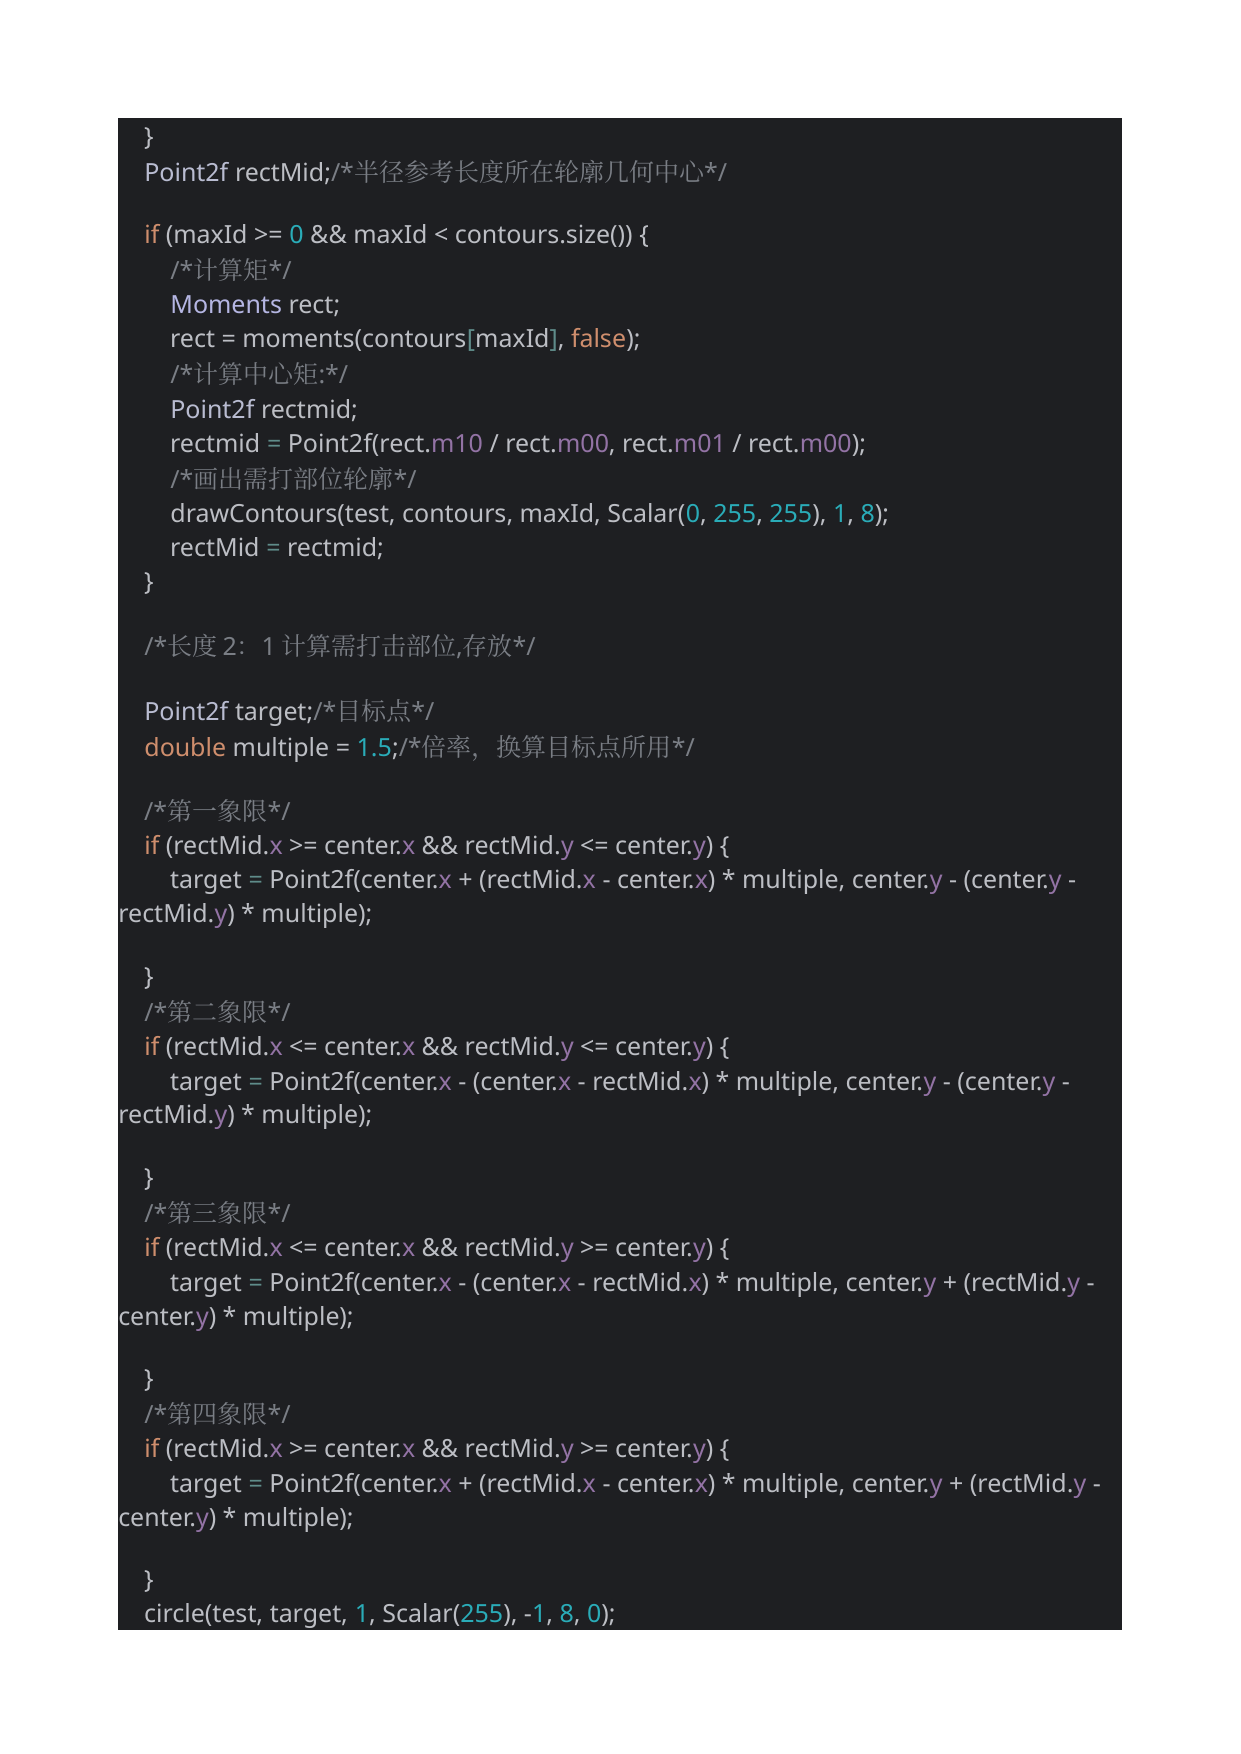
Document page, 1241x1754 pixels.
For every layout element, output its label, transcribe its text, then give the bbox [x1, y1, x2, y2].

text } Point2f rectMid;/*半径参考长度所在轮廓几何中心*/ if (maxId >= 0 && maxId < contours.size()) { /*计算矩*/ Moments rect; rect = moments(contours[maxId], false); /*计算中心矩:*/ Point2f rectmid; rectmid = Point2f(rect.m10 / rect.m00, rect.m01 / rect.m00); /*画出需打部位轮廓*/ drawContours(test, contours, maxId, Scalar(0, 255, 255), 1, 8); rectMid = rectmid; } /*长度2：1计算需打击部位,存放*/ Point2f target;/*目标点*/ double multiple = 1.5;/*倍率，换算目标点所用*/ /*第一象限*/ if (rectMid.x >= center.x && rectMid.y <= center.y) { target = Point2f(center.x + (rectMid.x - center.x) * multiple, center.y - (center.y - rectMid.y) * multiple); } /*第二象限*/ if (rectMid.x <= center.x && rectMid.y <= center.y) { target = Point2f(center.x - (center.x - rectMid.x) * multiple, center.y - (center.y - rectMid.y) * multiple); } /*第三象限*/ if (rectMid.x <= center.x && rectMid.y >= center.y) { target = Point2f(center.x - (center.x - rectMid.x) * multiple, center.y + (rectMid.y - center.y) * multiple); } /*第四象限*/ if (rectMid.x >= center.x && rectMid.y >= center.y) { target = Point2f(center.x + (rectMid.x - center.x) * multiple, center.y + (rectMid.y - center.y) * multiple); } circle(test, target, 1, Scalar(255), -1, 8, 0); [118, 118, 1122, 1630]
